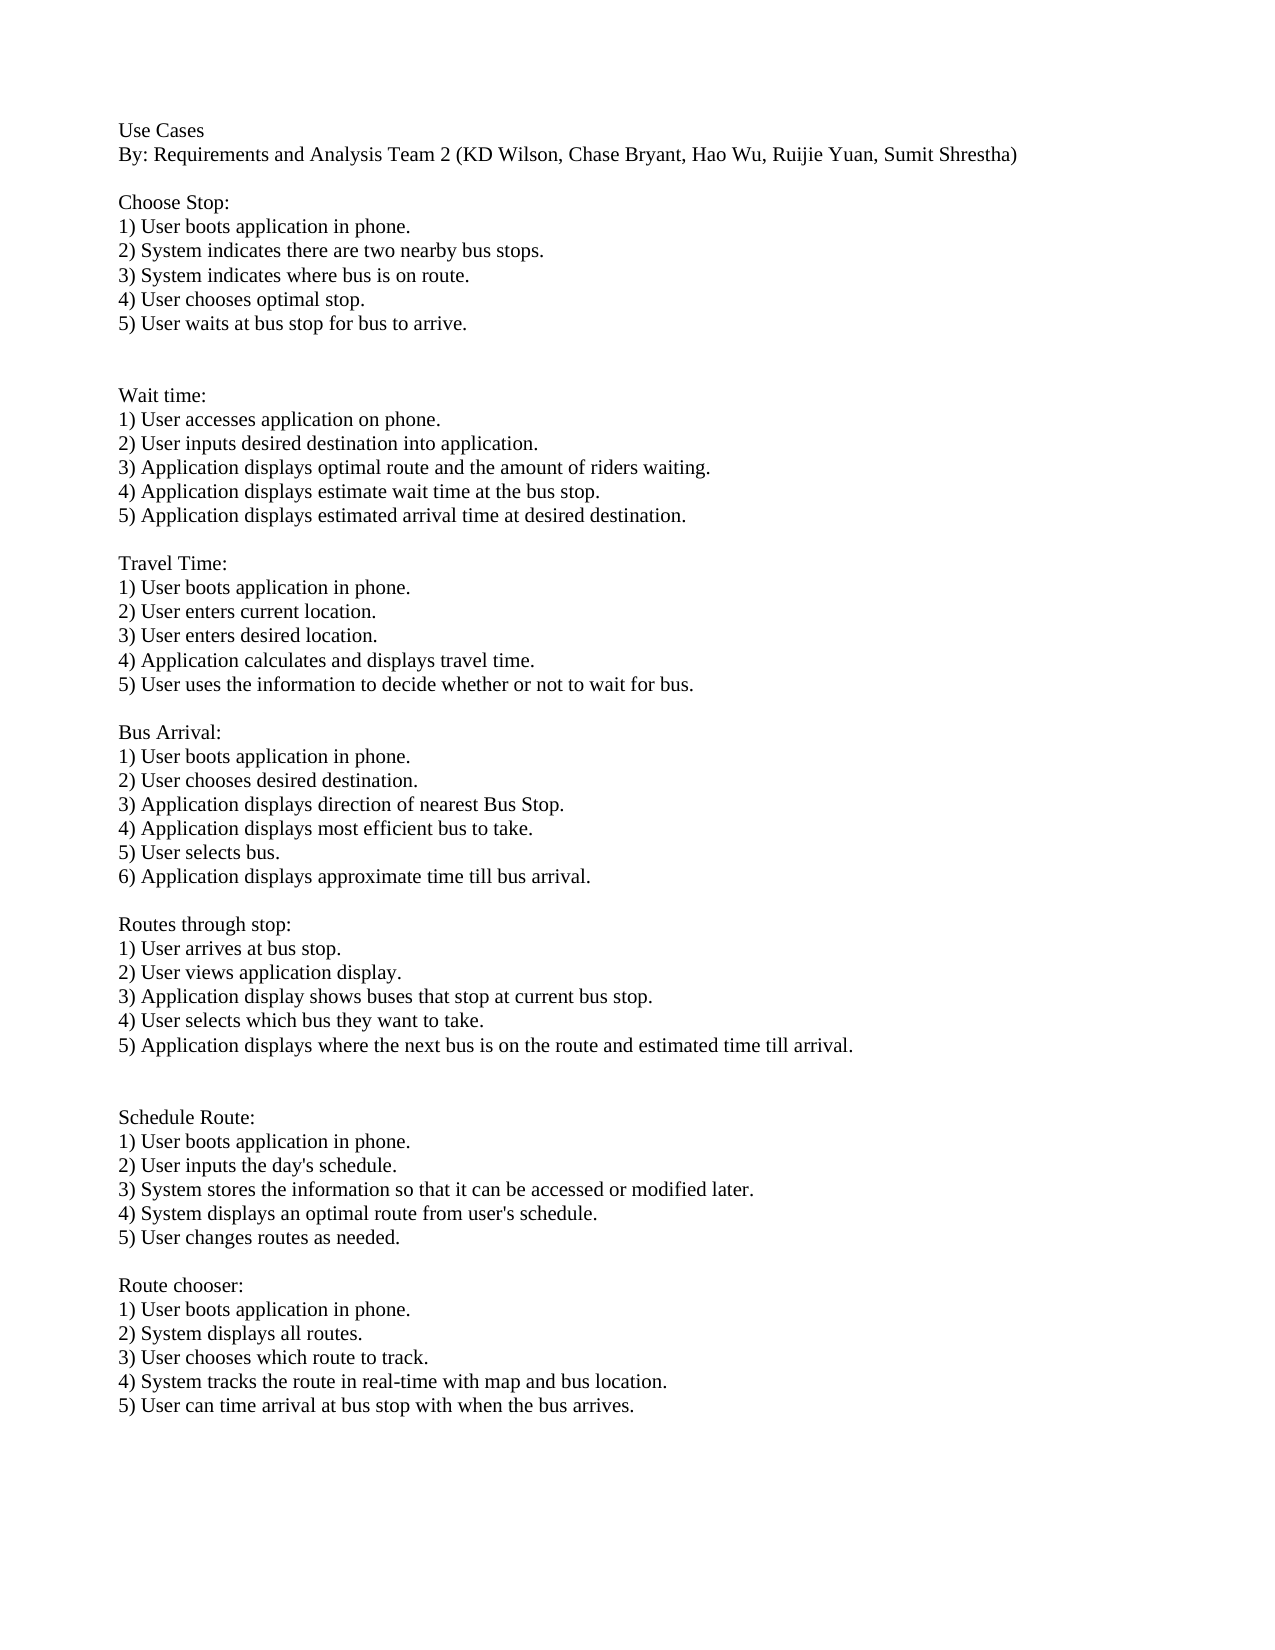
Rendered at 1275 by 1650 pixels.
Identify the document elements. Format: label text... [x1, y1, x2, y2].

text 6) Application displays approximate time till bus arrival. [118, 864, 1157, 888]
text 2) User views application display. [118, 960, 1157, 984]
text 3) System stores the information so that it can be accessed or modified later. [118, 1177, 1157, 1201]
text 1) User boots application in phone. [118, 744, 1157, 768]
text Route chooser: [118, 1273, 1157, 1297]
text 3) Application display shows buses that stop at current bus stop. [118, 984, 1157, 1008]
text 2) User enters current location. [118, 599, 1157, 623]
text 2) User inputs the day's schedule. [118, 1153, 1157, 1177]
text 3) Application displays direction of nearest Bus Stop. [118, 792, 1157, 816]
text 4) User chooses optimal stop. [118, 287, 1157, 311]
text 2) System indicates there are two nearby bus stops. [118, 238, 1157, 262]
text 1) User boots application in phone. [118, 575, 1157, 599]
text 1) User boots application in phone. [118, 1129, 1157, 1153]
text 5) User uses the information to decide whether or not to wait for bus. [118, 672, 1157, 696]
text 5) Application displays where the next bus is on the route and estimated time till arrival. [118, 1032, 1157, 1057]
text Schedule Route: [118, 1105, 1157, 1129]
text Wait time: [118, 383, 1157, 407]
text 4) Application displays estimate wait time at the bus stop. [118, 479, 1157, 503]
text 5) User changes routes as needed. [118, 1225, 1157, 1249]
text 3) User enters desired location. [118, 623, 1157, 647]
text Travel Time: [118, 551, 1157, 575]
text 5) Application displays estimated arrival time at desired destination. [118, 503, 1157, 527]
text Routes through stop: [118, 912, 1157, 936]
text Use Cases [118, 118, 1157, 142]
text 2) User inputs desired destination into application. [118, 431, 1157, 455]
text 1) User accesses application on phone. [118, 407, 1157, 431]
text 4) User selects which bus they want to take. [118, 1008, 1157, 1032]
text 1) User boots application in phone. [118, 1297, 1157, 1321]
text 4) System tracks the route in real-time with map and bus location. [118, 1369, 1157, 1393]
text Choose Stop: [118, 190, 1157, 214]
text 3) Application displays optimal route and the amount of riders waiting. [118, 455, 1157, 479]
text 5) User can time arrival at bus stop with when the bus arrives. [118, 1393, 1157, 1417]
text Bus Arrival: [118, 720, 1157, 744]
text 2) User chooses desired destination. [118, 768, 1157, 792]
text 5) User selects bus. [118, 840, 1157, 864]
text 4) System displays an optimal route from user's schedule. [118, 1201, 1157, 1225]
text 3) System indicates where bus is on route. [118, 262, 1157, 287]
text 2) System displays all routes. [118, 1321, 1157, 1345]
text 5) User waits at bus stop for bus to arrive. [118, 311, 1157, 335]
text 4) Application calculates and displays travel time. [118, 647, 1157, 672]
text 4) Application displays most efficient bus to take. [118, 816, 1157, 840]
text 1) User boots application in phone. [118, 214, 1157, 238]
text 1) User arrives at bus stop. [118, 936, 1157, 960]
text By: Requirements and Analysis Team 2 (KD Wilson, Chase Bryant, Hao Wu, Ruijie Yuan, Sumit Shrestha) [118, 142, 1157, 166]
text 3) User chooses which route to track. [118, 1345, 1157, 1369]
